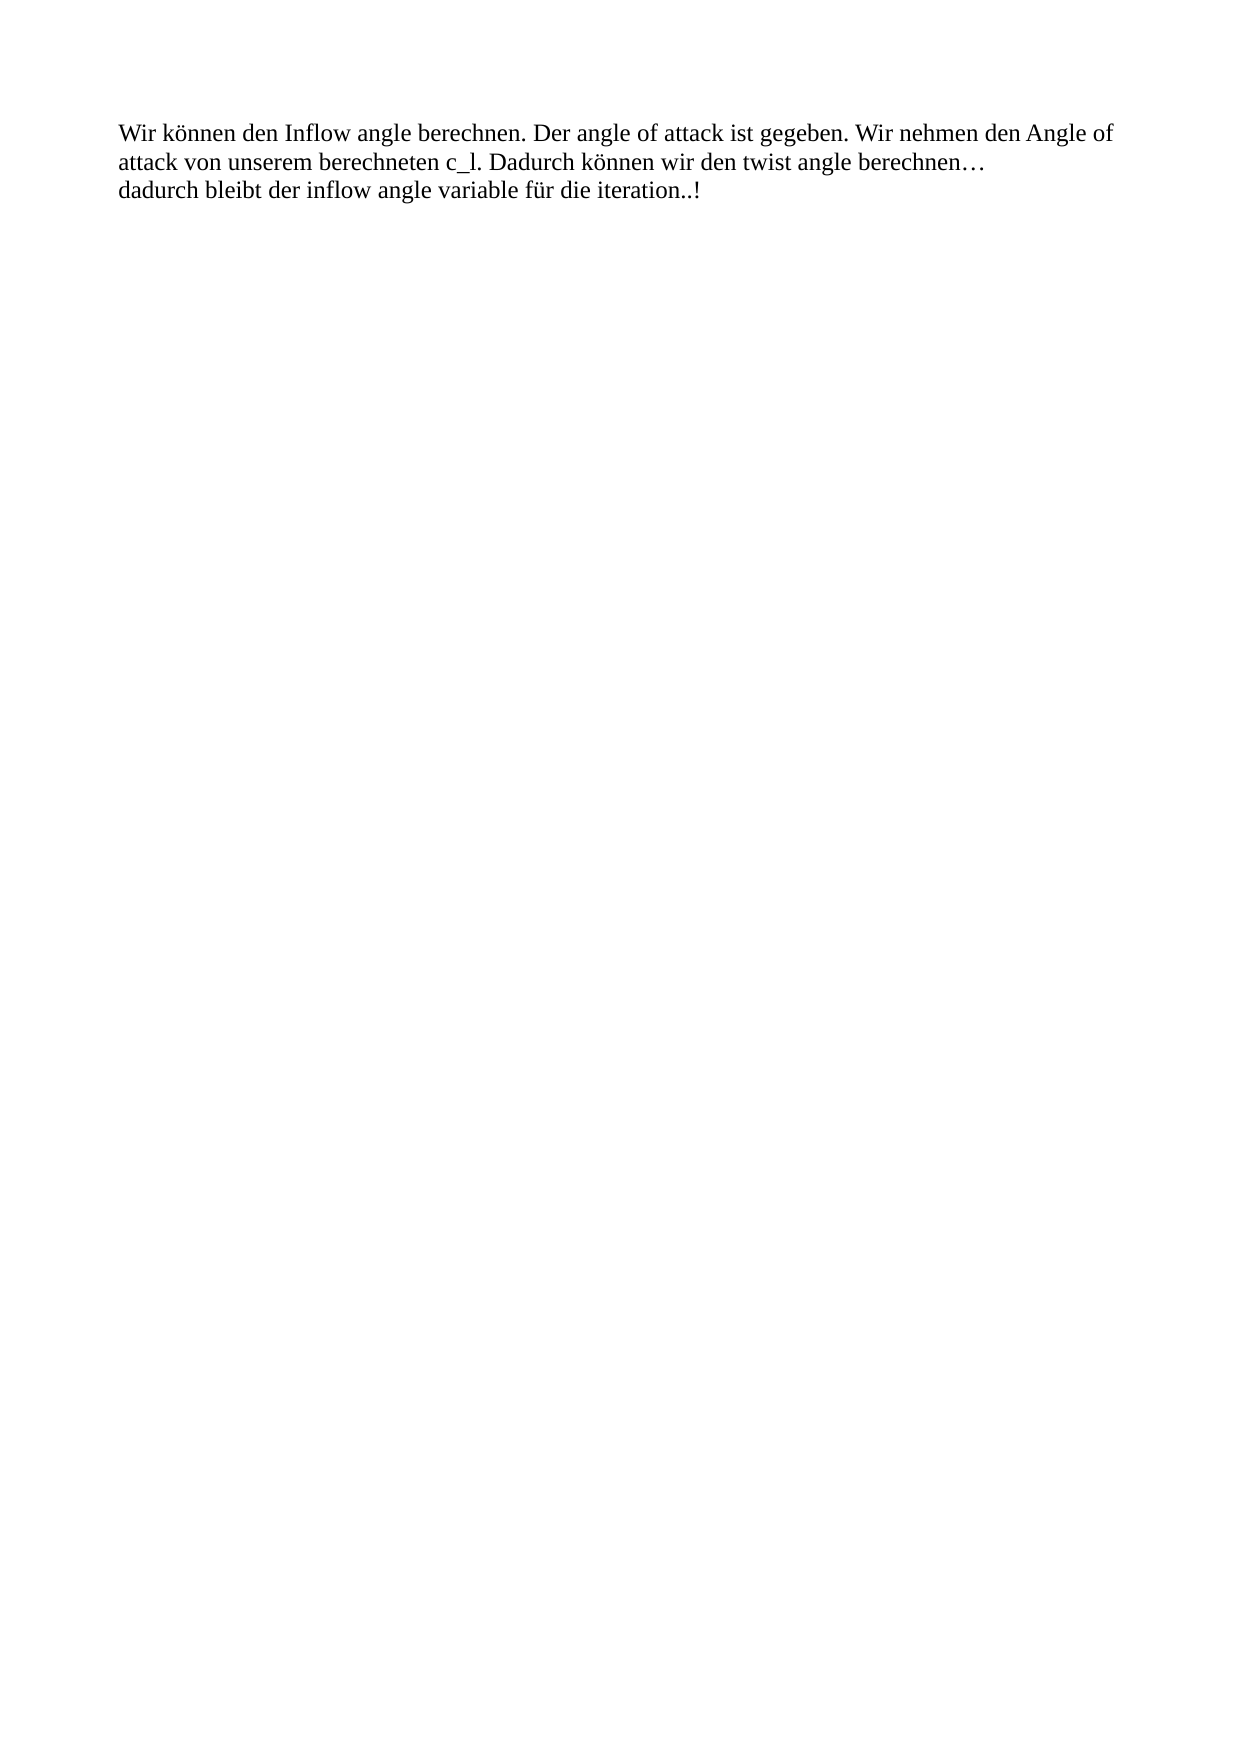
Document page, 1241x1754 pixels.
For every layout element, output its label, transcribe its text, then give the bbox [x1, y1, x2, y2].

text Wir können den Inflow angle berechnen. Der angle of attack ist gegeben. Wir nehmen den Angle of attack von unserem berechneten c_l. Dadurch können wir den twist angle berechnen… [118, 118, 1122, 176]
text dadurch bleibt der inflow angle variable für die iteration..! [118, 176, 1122, 204]
